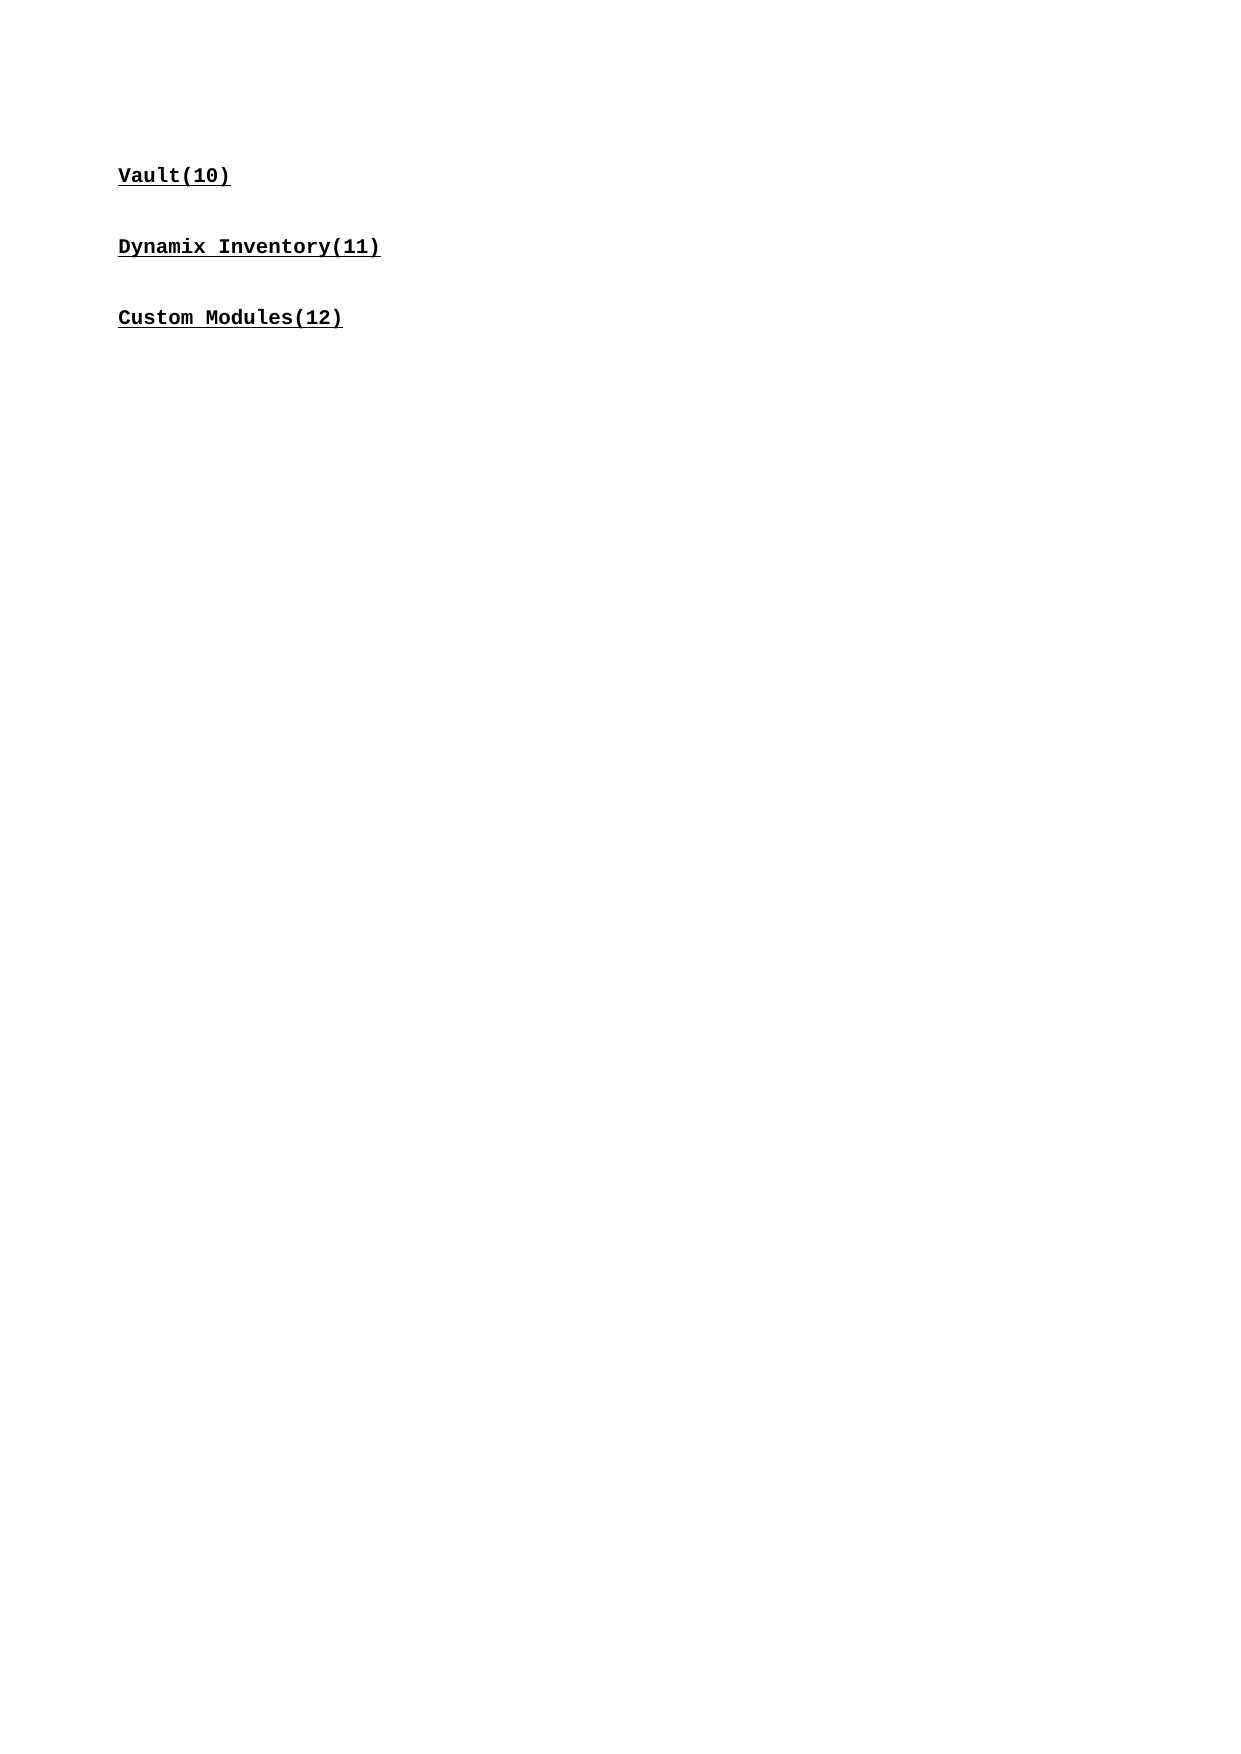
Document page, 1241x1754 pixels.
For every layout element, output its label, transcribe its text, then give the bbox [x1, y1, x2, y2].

text Custom Modules(12) [118, 307, 1122, 331]
text Vault(10) [118, 165, 1122, 189]
text Dynamix Inventory(11) [118, 236, 1122, 260]
